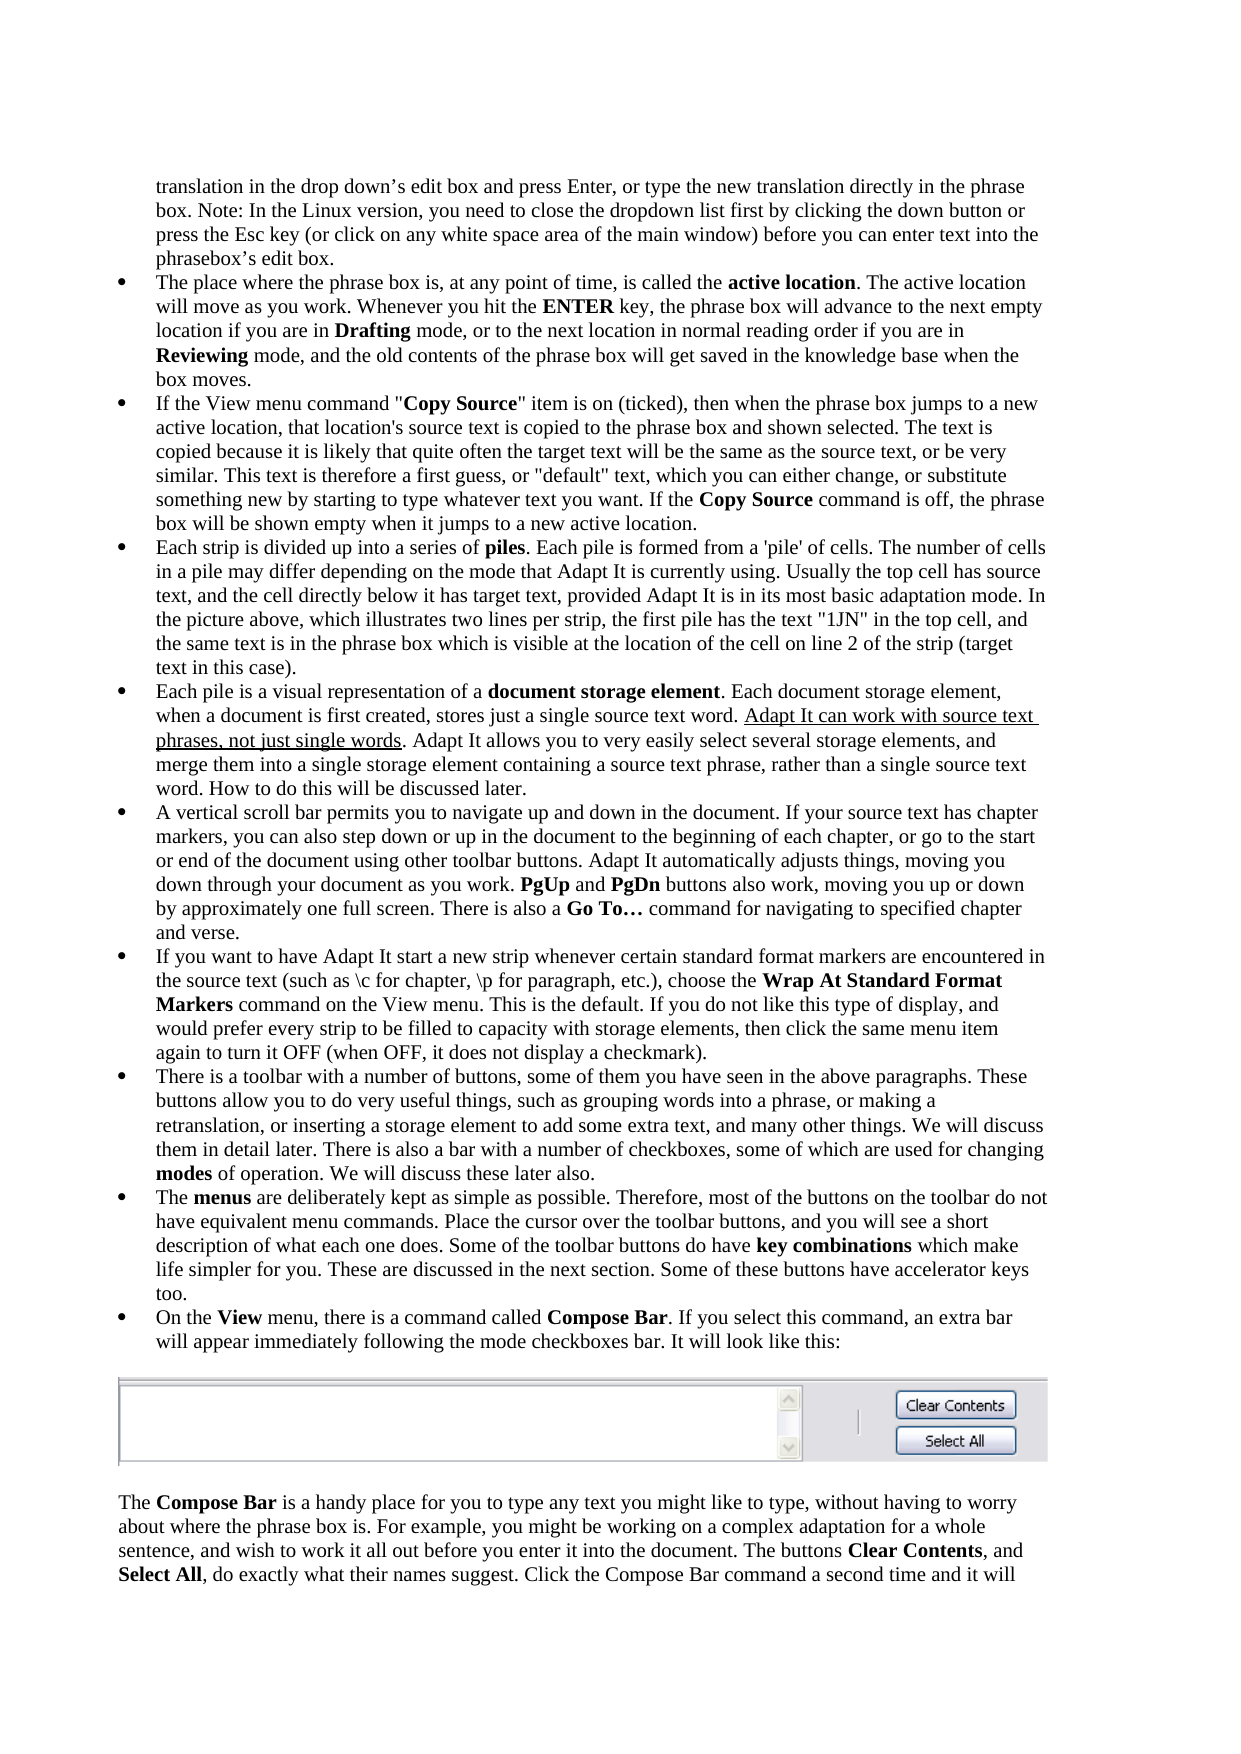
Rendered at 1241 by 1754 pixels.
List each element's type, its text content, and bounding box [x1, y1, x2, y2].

list There is a toolbar with a number of buttons, some of them you have seen in the above paragraphs. These buttons allow you to do very useful things, such as grouping words into a phrase, or making a retranslation, or inserting a storage element to add some extra text, and many other things. We will discuss them in detail later. There is also a bar with a number of checkboxes, some of which are used for changing modes of operation. We will discuss these later also. [118, 1064, 1048, 1185]
list If the View menu command "Copy Source" item is on (ticked), then when the phrase box jumps to a new active location, that location's source text is copied to the phrase box and shown selected. The text is copied because it is likely that quite often the target text will be the same as the source text, or be very similar. This text is therefore a first guess, or "default" text, which you can either change, or substitute something new by starting to type whatever text you want. If the Copy Source command is off, the phrase box will be shown empty when it jumps to a new active location. [118, 391, 1048, 535]
list The place where the phrase box is, at any point of time, is called the active location. The active location will move as you work. Whenever you hit the ENTER key, the phrase box will advance to the next empty location if you are in Drafting mode, or to the next location in normal reading order if you are in Reviewing mode, and the old contents of the phrase box will get saved in the knowledge base when the box moves. [118, 270, 1048, 391]
list The menus are deliberately kept as simple as possible. Therefore, most of the buttons on the toolbar do not have equivalent menu commands. Place the cursor over the toolbar buttons, and you will see a short description of what each one does. Some of the toolbar buttons do have key combinations which make life simpler for you. These are discussed in the next section. Some of these buttons have accelerator keys too. [118, 1185, 1048, 1305]
list Each pile is a visual representation of a document storage element. Each document storage element, when a document is first created, stores just a single source text word. Adapt It can work with source text phrases, not just single words. Adapt It allows you to very easily select several storage elements, and merge them into a single storage element containing a source text phrase, rather than a single source text word. How to do this will be discussed later. [118, 679, 1048, 800]
list A vertical scroll bar permits you to navigate up and down in the document. If your source text has chapter markers, you can also step down or up in the document to the beginning of each chapter, or go to the start or end of the document using other toolbar buttons. Adapt It automatically adjusts things, moving you down through your document as you work. PgUp and PgDn buttons also work, moving you up or down by approximately one full screen. There is also a Go To… command for navigating to specified chapter and verse. [118, 800, 1048, 944]
picture [118, 1377, 1048, 1466]
text The Compose Bar is a handy place for you to type any text you might like to type, without having to worry about where the phrase box is. For example, you might be working on a complex adaptation for a whole sentence, and wish to work it all out before you enter it into the document. The buttons Clear Contents, and Select All, do exactly what their names suggest. Click the Compose Bar command a second time and it will [118, 1466, 1048, 1586]
list translation in the drop down’s edit box and press Enter, or type the new translation directly in the phrase box. Note: In the Linux version, you need to close the dropdown list first by clicking the down button or press the Esc key (or click on any white space area of the main window) before you can enter text into the phrasebox’s edit box. [118, 174, 1048, 270]
list If you want to have Adapt It start a new strip whenever certain standard format markers are encountered in the source text (such as \c for chapter, \p for paragraph, etc.), choose the Wrap At Standard Format Markers command on the View menu. This is the default. If you do not like this type of display, and would prefer every strip to be filled to capacity with storage elements, then click the same menu item again to turn it OFF (when OFF, it does not display a checkmark). [118, 944, 1048, 1064]
list Each strip is divided up into a series of piles. Each pile is formed from a 'pile' of cells. The number of cells in a pile may differ depending on the mode that Adapt It is currently using. Usually the top cell has source text, and the cell directly below it has target text, provided Adapt It is in its most basic adaptation mode. In the picture above, which illustrates two lines per strip, the first pile has the text "1JN" in the top cell, and the same text is in the phrase box which is visible at the location of the cell on line 2 of the strip (target text in this case). [118, 535, 1048, 679]
list On the View menu, there is a command called Compose Bar. If you select this command, an extra bar will appear immediately following the mode checkboxes bar. It will look like this: [118, 1305, 1048, 1353]
